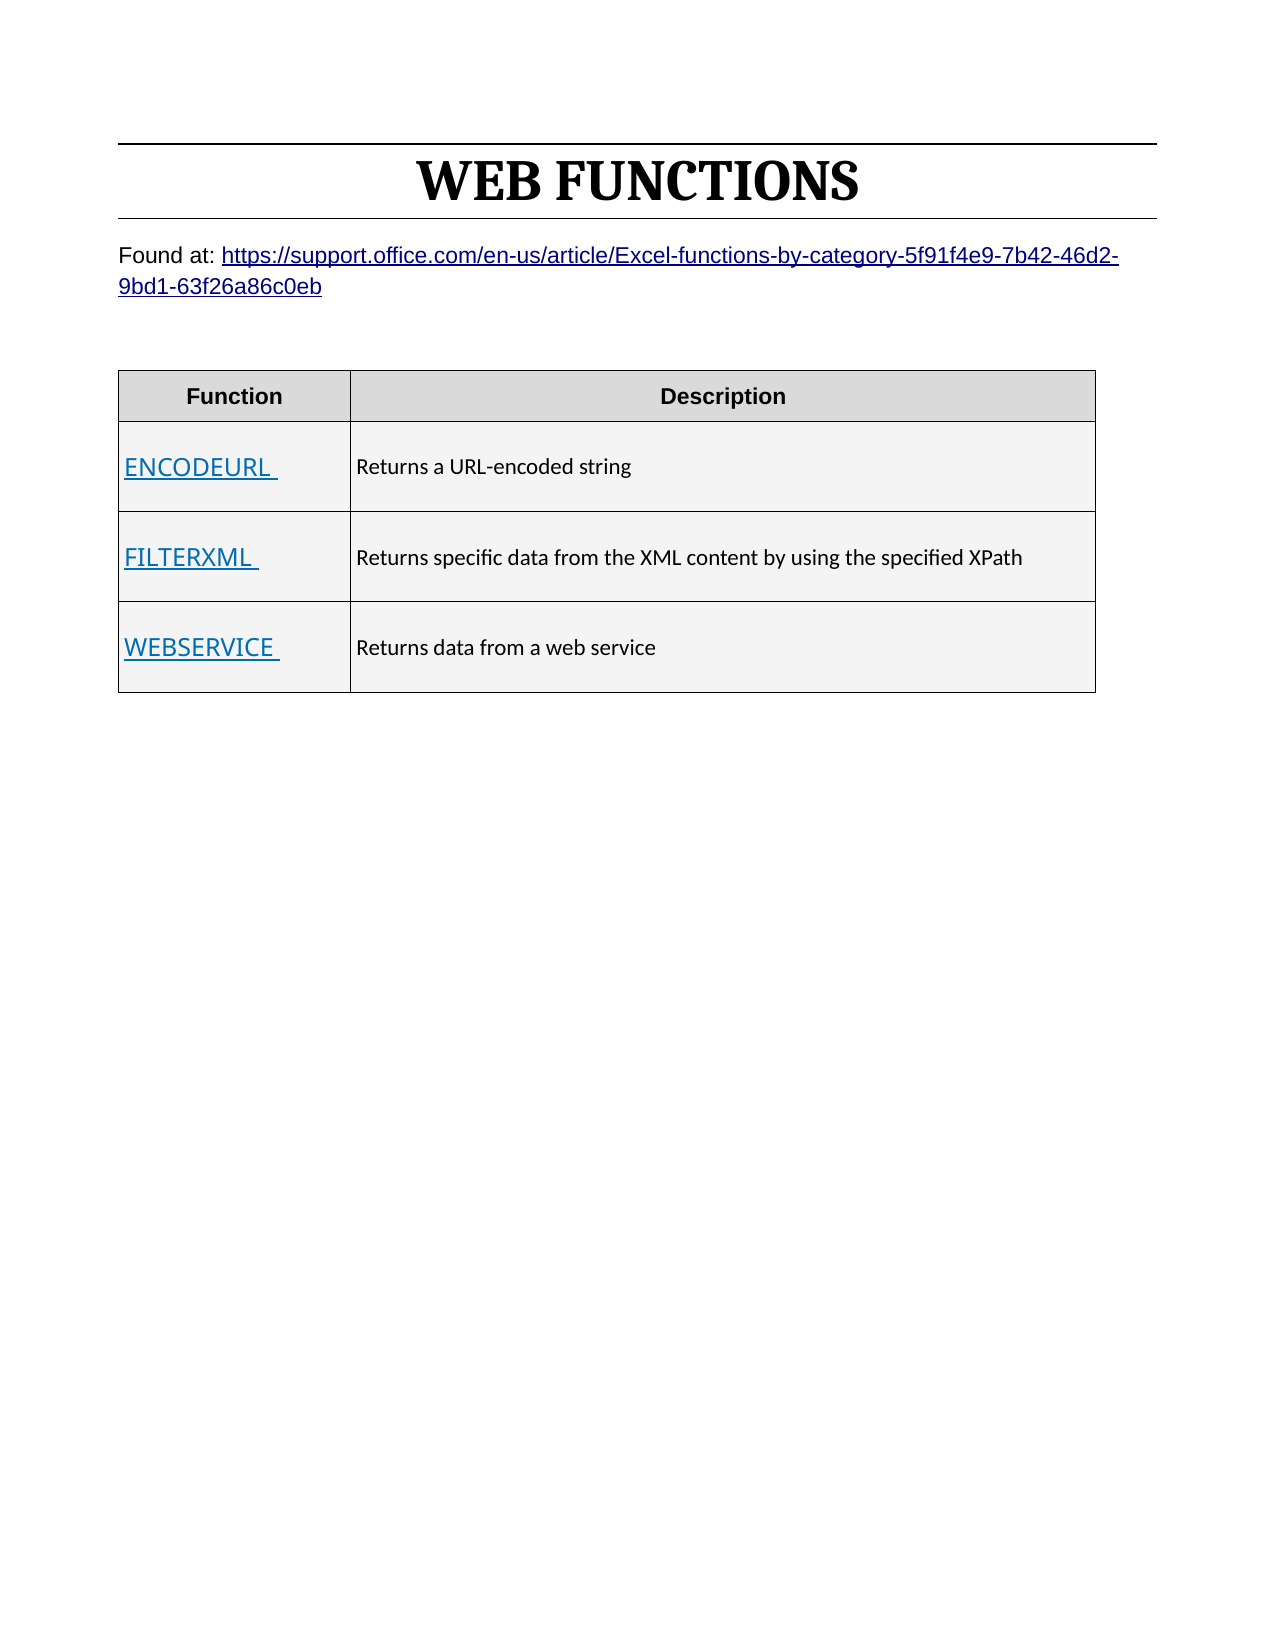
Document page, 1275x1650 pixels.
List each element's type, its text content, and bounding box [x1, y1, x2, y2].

text Found at: https://support.office.com/en-us/article/Excel-functions-by-category-5f91f4e9-7b42-46d2-9bd1-63f26a86c0eb [118, 242, 1157, 299]
table_cell Returns specific data from the XML content by using the specified XPath [351, 512, 1095, 601]
table_cell WEBSERVICE [119, 602, 350, 692]
table_header Function [119, 371, 350, 421]
title Web Functions [118, 145, 1157, 218]
table_cell Returns data from a web service [351, 602, 1095, 692]
table_header Description [351, 371, 1095, 421]
table_cell Returns a URL-encoded string [351, 422, 1095, 511]
table_cell ENCODEURL [119, 422, 350, 511]
table_cell FILTERXML [119, 512, 350, 601]
